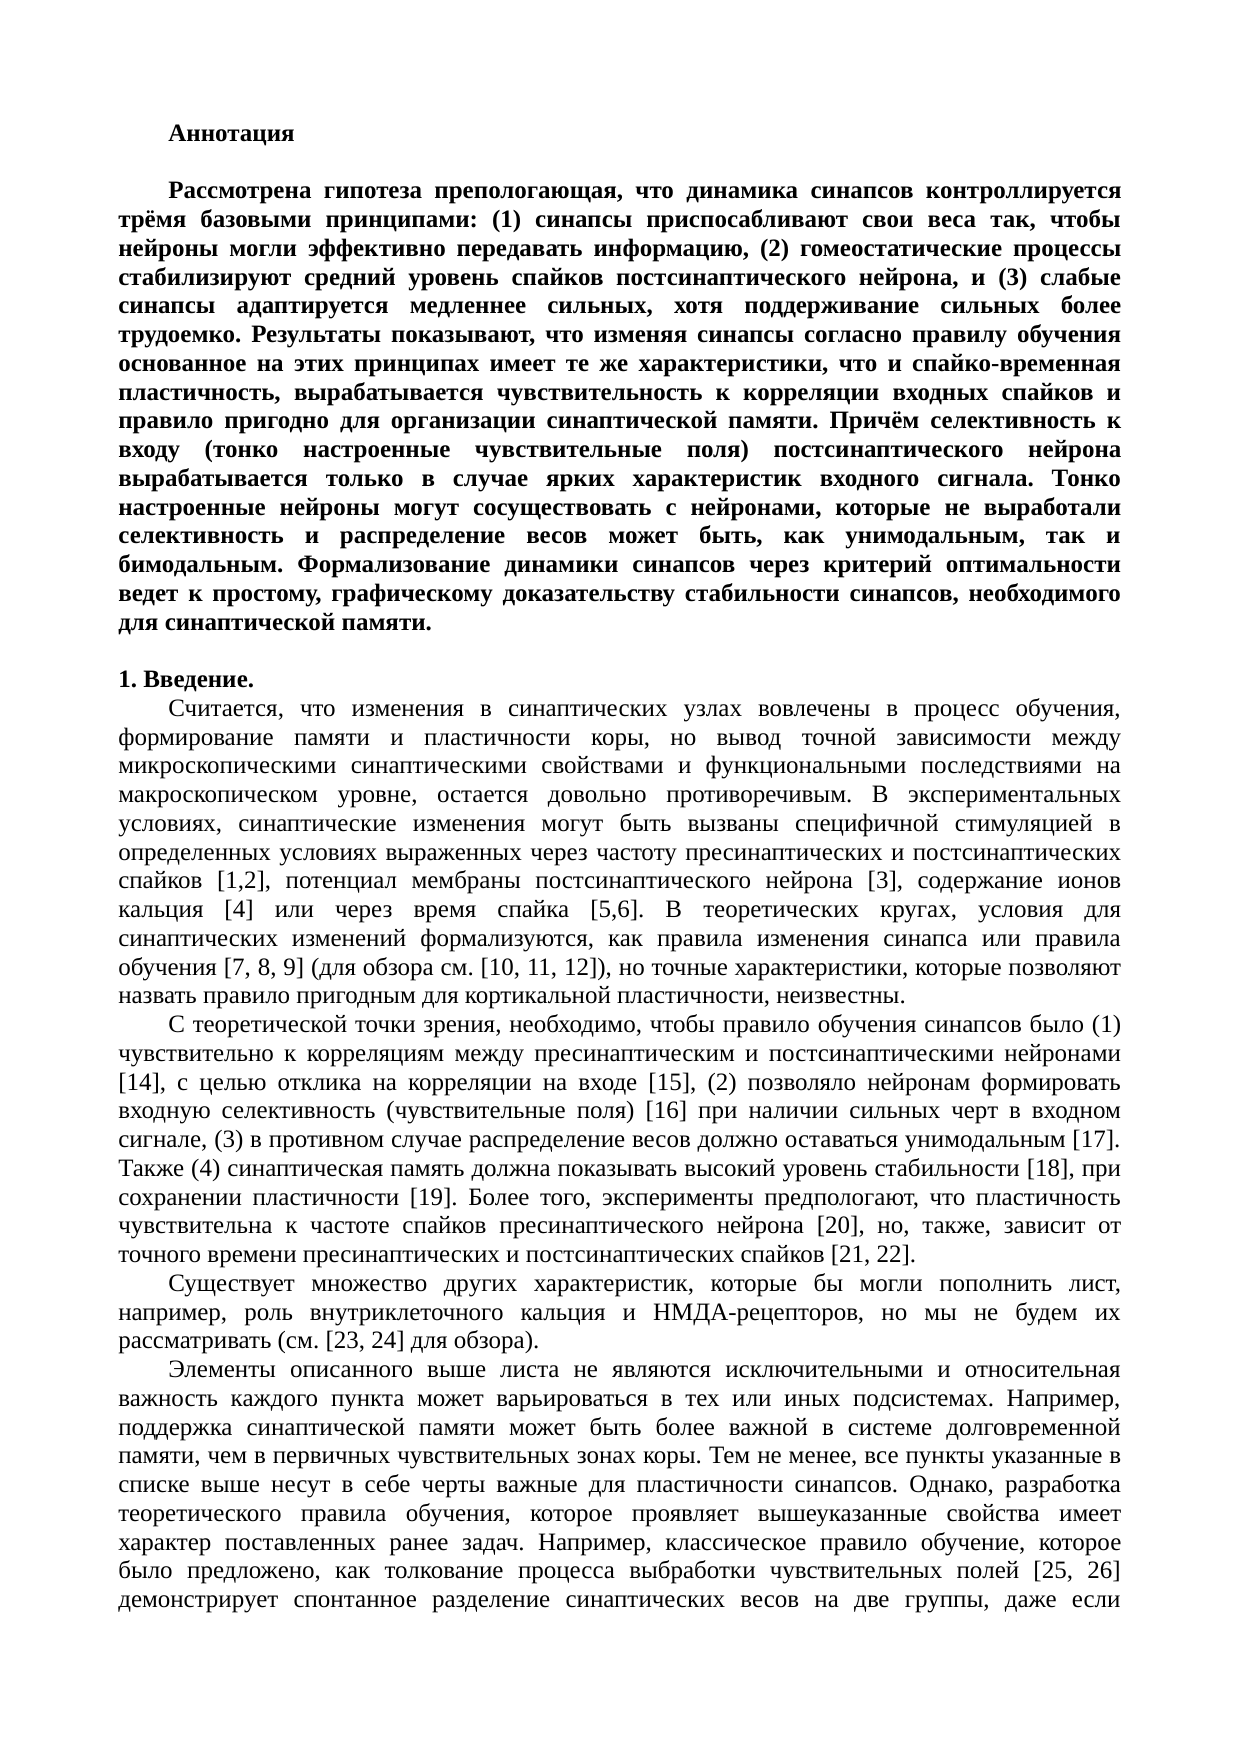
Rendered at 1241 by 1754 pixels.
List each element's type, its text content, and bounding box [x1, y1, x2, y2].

text Аннотация [118, 118, 1122, 147]
text Элементы описанного выше листа не являются исключительными и относительная важность каждого пункта может варьироваться в тех или иных подсистемах. Например, поддержка синаптической памяти может быть более важной в системе долговременной памяти, чем в первичных чувствительных зонах коры. Тем не менее, все пункты указанные в списке выше несут в себе черты важные для пластичности синапсов. Однако, разработка теоретического правила обучения, которое проявляет вышеуказанные свойства имеет характер поставленных ранее задач. Например, классическое правило обучение, которое было предложено, как толкование процесса выбработки чувствительных полей [25, 26] демонстрирует спонтанное разделение синаптических весов на две группы, даже если [118, 1354, 1122, 1613]
text Рассмотрена гипотеза препологающая, что динамика синапсов контроллируется трёмя базовыми принципами: (1) синапсы приспосабливают свои веса так, чтобы нейроны могли эффективно передавать информацию, (2) гомеостатические процессы стабилизируют средний уровень спайков постсинаптического нейрона, и (3) слабые синапсы адаптируется медленнее сильных, хотя поддерживание сильных более трудоемко. Результаты показывают, что изменяя синапсы согласно правилу обучения основанное на этих принципах имеет те же характеристики, что и спайко-временная пластичность, вырабатывается чувствительность к корреляции входных спайков и правило пригодно для организации синаптической памяти. Причём селективность к входу (тонко настроенные чувствительные поля) постсинаптического нейрона вырабатывается только в случае ярких характеристик входного сигнала. Тонко настроенные нейроны могут сосуществовать с нейронами, которые не выработали селективность и распределение весов может быть, как унимодальным, так и бимодальным. Формализование динамики синапсов через критерий оптимальности ведет к простому, графическому доказательству стабильности синапсов, необходимого для синаптической памяти. [118, 176, 1122, 636]
text Существует множество других характеристик, которые бы могли пополнить лист, например, роль внутриклеточного кальция и НМДА-рецепторов, но мы не будем их рассматривать (см. [23, 24] для обзора). [118, 1268, 1122, 1354]
text Считается, что изменения в синаптических узлах вовлечены в процесс обучения, формирование памяти и пластичности коры, но вывод точной зависимости между микроскопическими синаптическими свойствами и функциональными последствиями на макроскопическом уровне, остается довольно противоречивым. В экспериментальных условиях, синаптические изменения могут быть вызваны специфичной стимуляцией в определенных условиях выраженных через частоту пресинаптических и постсинаптических спайков [1,2], потенциал мембраны постсинаптического нейрона [3], содержание ионов кальция [4] или через время спайка [5,6]. В теоретических кругах, условия для синаптических изменений формализуются, как правила изменения синапса или правила обучения [7, 8, 9] (для обзора см. [10, 11, 12]), но точные характеристики, которые позволяют назвать правило пригодным для кортикальной пластичности, неизвестны. [118, 693, 1122, 1009]
text С теоретической точки зрения, необходимо, чтобы правило обучения синапсов было (1) чувствительно к корреляциям между пресинаптическим и постсинаптическими нейронами [14], с целью отклика на корреляции на входе [15], (2) позволяло нейронам формировать входную селективность (чувствительные поля) [16] при наличии сильных черт в входном сигнале, (3) в противном случае распределение весов должно оставаться унимодальным [17]. Также (4) синаптическая память должна показывать высокий уровень стабильности [18], при сохранении пластичности [19]. Более того, эксперименты предпологают, что пластичность чувствительна к частоте спайков пресинаптического нейрона [20], но, также, зависит от точного времени пресинаптических и постсинаптических спайков [21, 22]. [118, 1009, 1122, 1268]
text 1. Введение. [118, 664, 1122, 693]
